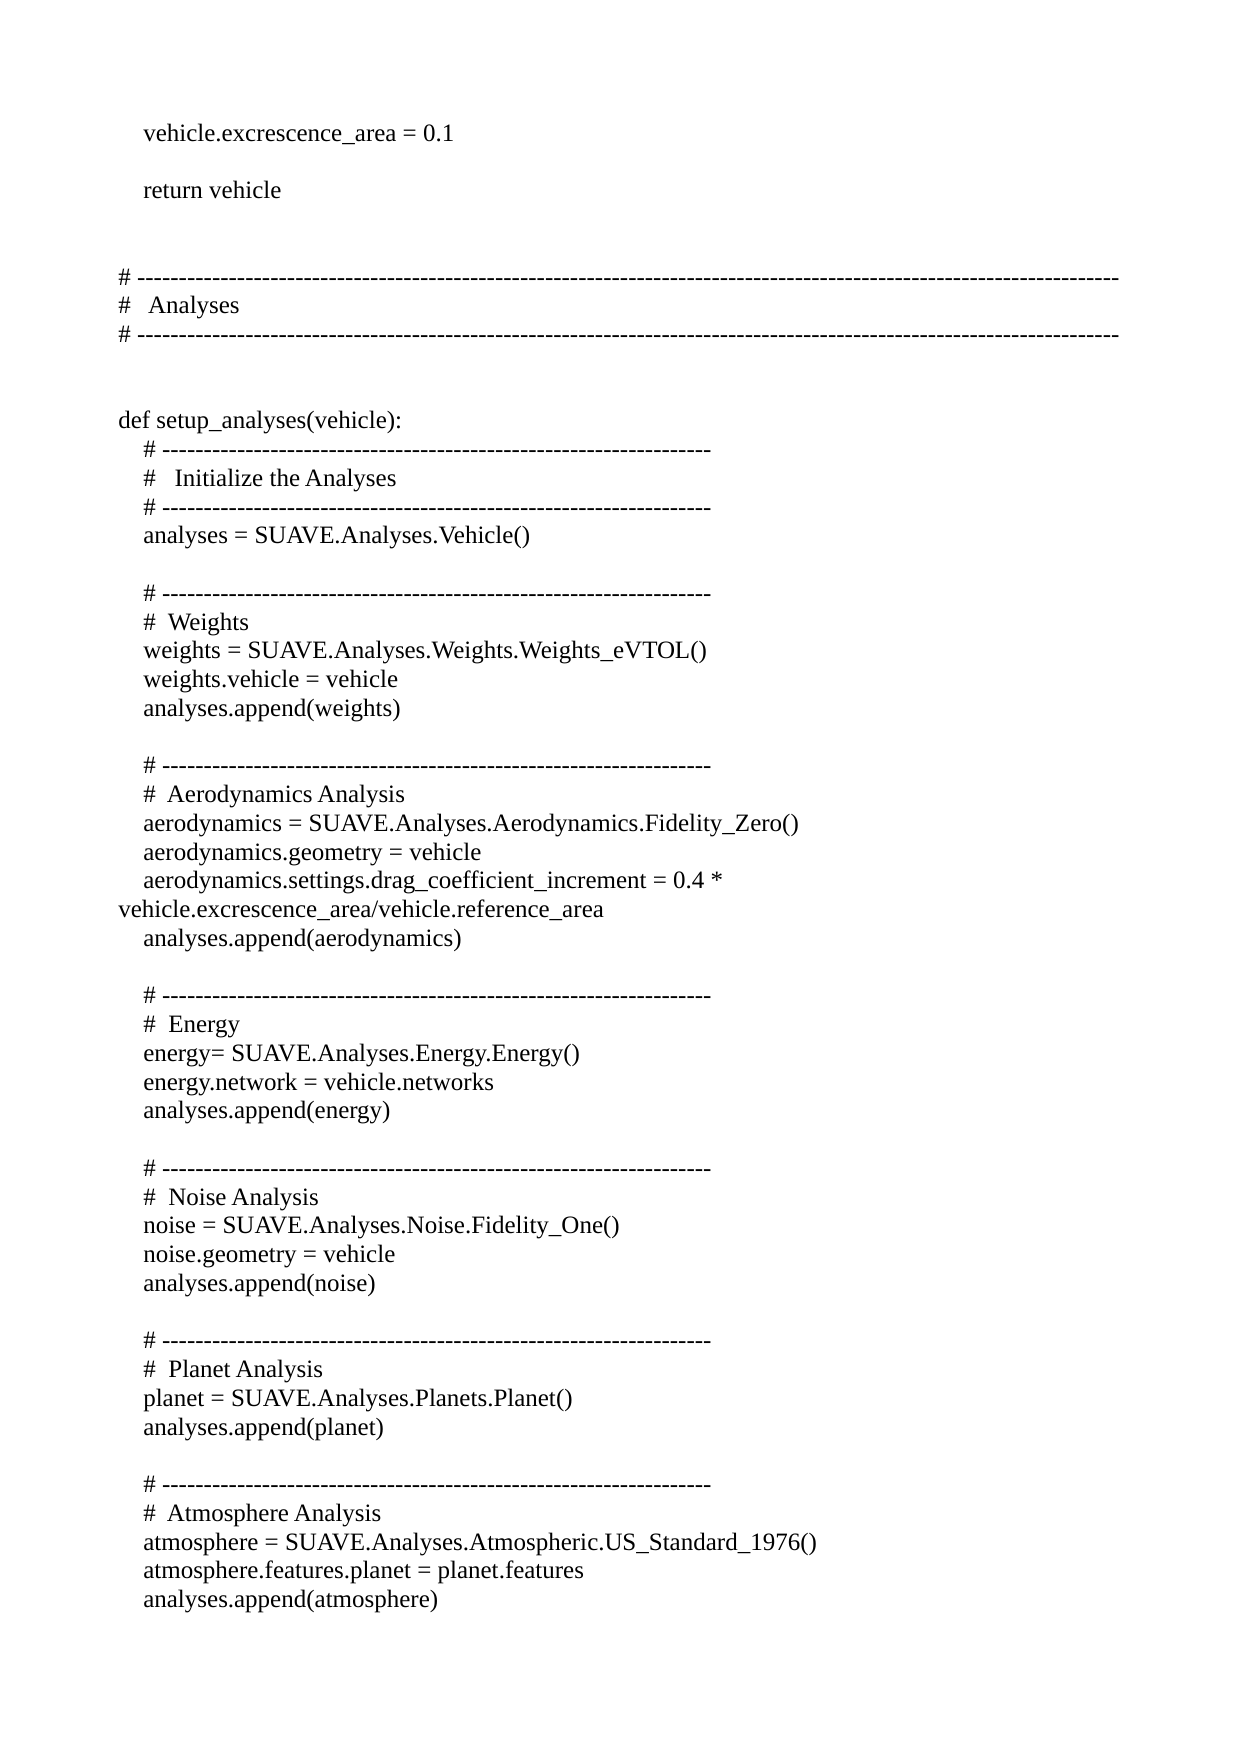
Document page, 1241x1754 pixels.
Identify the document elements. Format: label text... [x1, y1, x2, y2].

text energy= SUAVE.Analyses.Energy.Energy() [118, 1038, 1122, 1067]
text # ------------------------------------------------------------------ [118, 1326, 1122, 1354]
text # Noise Analysis [118, 1182, 1122, 1211]
text # Atmosphere Analysis [118, 1498, 1122, 1527]
text # ------------------------------------------------------------------ [118, 434, 1122, 463]
text planet = SUAVE.Analyses.Planets.Planet() [118, 1383, 1122, 1412]
text # ------------------------------------------------------------------ [118, 981, 1122, 1009]
text # ------------------------------------------------------------------ [118, 492, 1122, 521]
text # Aerodynamics Analysis [118, 779, 1122, 808]
text weights.vehicle = vehicle [118, 664, 1122, 693]
text aerodynamics.geometry = vehicle [118, 837, 1122, 866]
text # Analyses [118, 291, 1122, 319]
text # ------------------------------------------------------------------ [118, 578, 1122, 607]
text energy.network = vehicle.networks [118, 1067, 1122, 1096]
text # Initialize the Analyses [118, 463, 1122, 492]
text # Weights [118, 607, 1122, 636]
text # ------------------------------------------------------------------ [118, 1469, 1122, 1498]
text return vehicle [118, 176, 1122, 204]
text # Energy [118, 1009, 1122, 1038]
text analyses.append(energy) [118, 1096, 1122, 1124]
text analyses.append(planet) [118, 1412, 1122, 1441]
text def setup_analyses(vehicle): [118, 406, 1122, 434]
text analyses.append(atmosphere) [118, 1584, 1122, 1613]
text # ---------------------------------------------------------------------------------------------------------------------- [118, 262, 1122, 291]
text # Planet Analysis [118, 1354, 1122, 1383]
text # ---------------------------------------------------------------------------------------------------------------------- [118, 319, 1122, 348]
text atmosphere = SUAVE.Analyses.Atmospheric.US_Standard_1976() [118, 1527, 1122, 1556]
text analyses.append(noise) [118, 1268, 1122, 1297]
text analyses.append(aerodynamics) [118, 923, 1122, 952]
text noise = SUAVE.Analyses.Noise.Fidelity_One() [118, 1211, 1122, 1239]
text # ------------------------------------------------------------------ [118, 1153, 1122, 1182]
text aerodynamics.settings.drag_coefficient_increment = 0.4 * vehicle.excrescence_area/vehicle.reference_area [118, 866, 1122, 923]
text analyses.append(weights) [118, 693, 1122, 722]
text aerodynamics = SUAVE.Analyses.Aerodynamics.Fidelity_Zero() [118, 808, 1122, 837]
text noise.geometry = vehicle [118, 1239, 1122, 1268]
text atmosphere.features.planet = planet.features [118, 1556, 1122, 1584]
text analyses = SUAVE.Analyses.Vehicle() [118, 521, 1122, 549]
text # ------------------------------------------------------------------ [118, 751, 1122, 779]
text weights = SUAVE.Analyses.Weights.Weights_eVTOL() [118, 636, 1122, 664]
text vehicle.excrescence_area = 0.1 [118, 118, 1122, 147]
